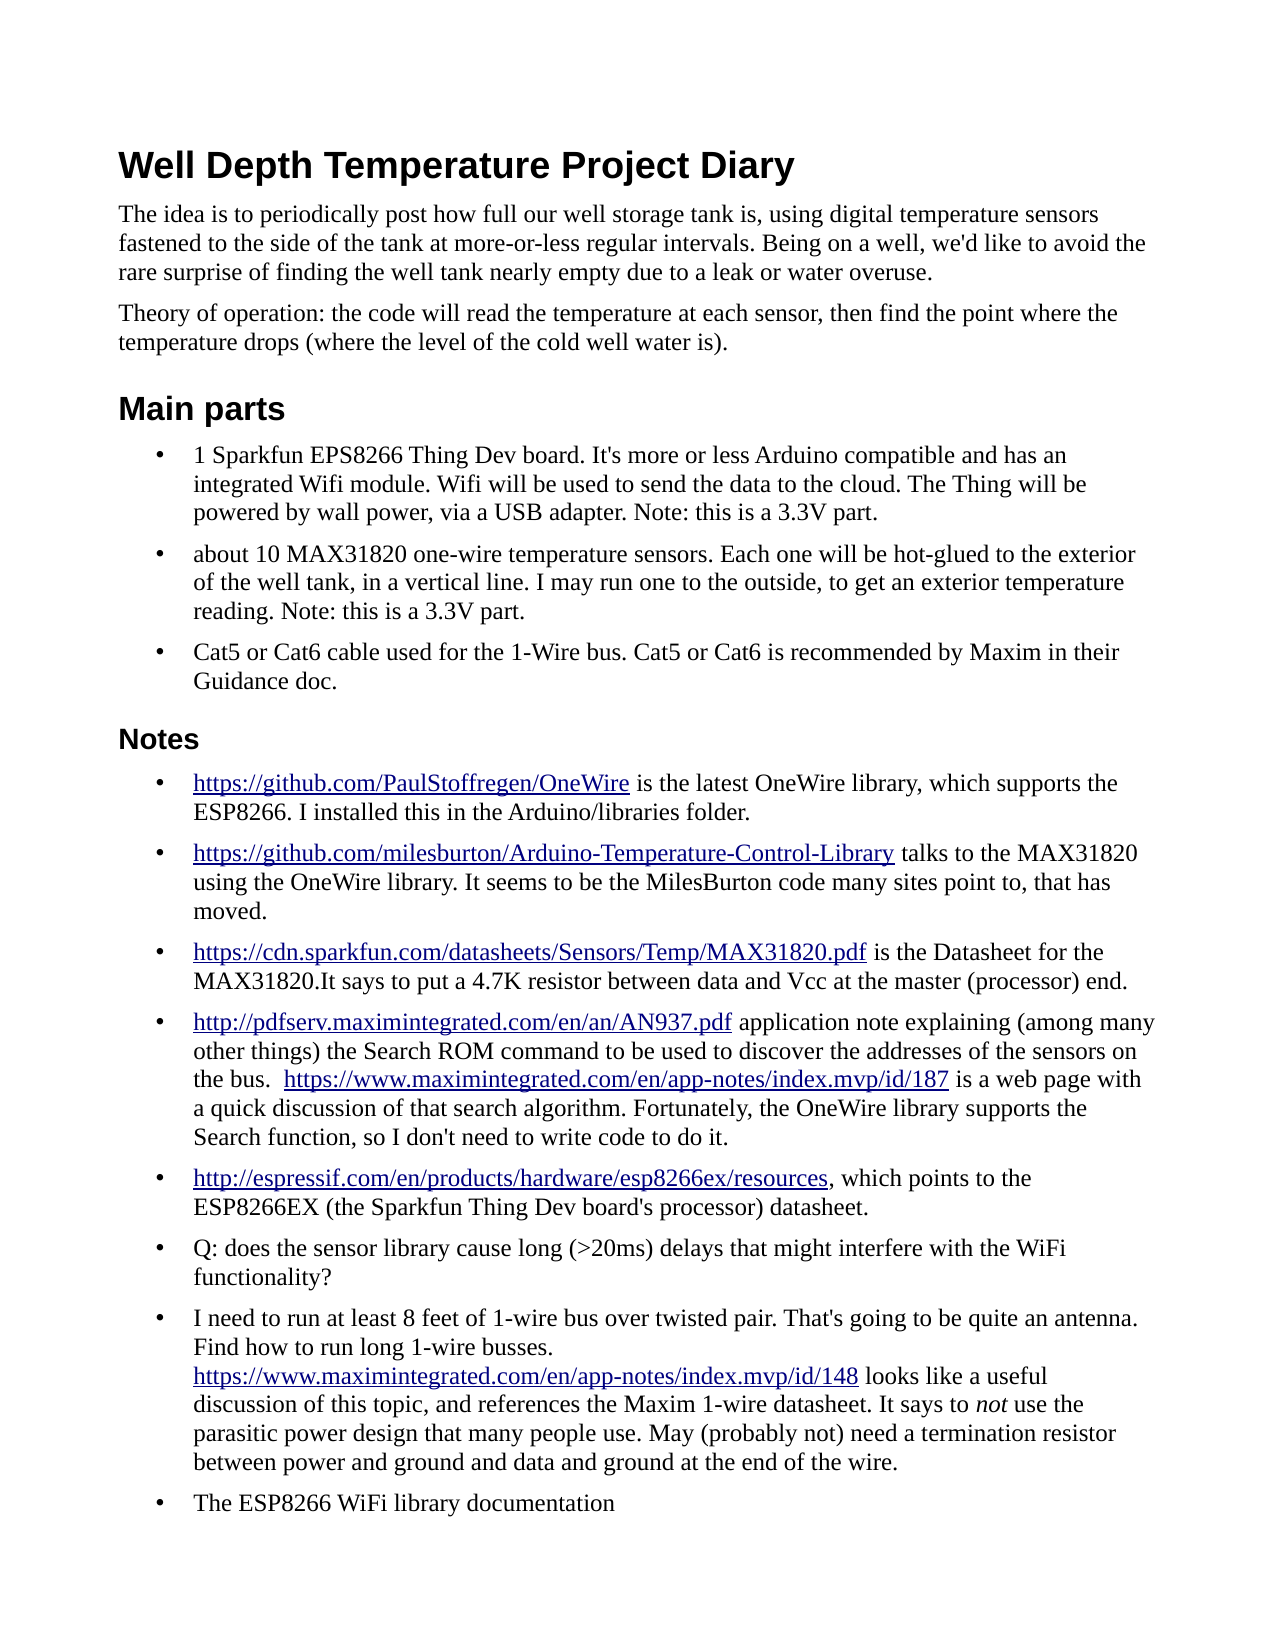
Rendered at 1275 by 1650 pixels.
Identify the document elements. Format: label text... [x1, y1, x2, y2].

list https://cdn.sparkfun.com/datasheets/Sensors/Temp/MAX31820.pdf is the Datasheet for the MAX31820.It says to put a 4.7K resistor between data and Vcc at the master (processor) end. [156, 937, 1157, 994]
list The ESP8266 WiFi library documentation [156, 1488, 1157, 1517]
text The idea is to periodically post how full our well storage tank is, using digital temperature sensors fastened to the side of the tank at more-or-less regular intervals. Being on a well, we'd like to avoid the rare surprise of finding the well tank nearly empty due to a leak or water overuse. [118, 199, 1157, 286]
list https://github.com/PaulStoffregen/OneWire is the latest OneWire library, which supports the ESP8266. I installed this in the Arduino/libraries folder. [156, 768, 1157, 826]
list Cat5 or Cat6 cable used for the 1-Wire bus. Cat5 or Cat6 is recommended by Maxim in their Guidance doc. [156, 637, 1157, 695]
text Theory of operation: the code will read the temperature at each sensor, then find the point where the temperature drops (where the level of the cold well water is). [118, 298, 1157, 356]
list http://espressif.com/en/products/hardware/esp8266ex/resources, which points to the ESP8266EX (the Sparkfun Thing Dev board's processor) datasheet. [156, 1163, 1157, 1221]
list Q: does the sensor library cause long (>20ms) delays that might interfere with the WiFi functionality? [156, 1233, 1157, 1291]
list http://pdfserv.maximintegrated.com/en/an/AN937.pdf application note explaining (among many other things) the Search ROM command to be used to discover the addresses of the sensors on the bus. https://www.maximintegrated.com/en/app-notes/index.mvp/id/187 is a web page with a quick discussion of that search algorithm. Fortunately, the OneWire library supports the Search function, so I don't need to write code to do it. [156, 1007, 1157, 1151]
subtitle Notes [118, 722, 1157, 756]
list 1 Sparkfun EPS8266 Thing Dev board. It's more or less Arduino compatible and has an integrated Wifi module. Wifi will be used to send the data to the cloud. The Thing will be powered by wall power, via a USB adapter. Note: this is a 3.3V part. [156, 440, 1157, 526]
subtitle Well Depth Temperature Project Diary [118, 143, 1157, 187]
list about 10 MAX31820 one-wire temperature sensors. Each one will be hot-glued to the exterior of the well tank, in a vertical line. I may run one to the outside, to get an exterior temperature reading. Note: this is a 3.3V part. [156, 539, 1157, 625]
subtitle Main parts [118, 389, 1157, 427]
list I need to run at least 8 feet of 1-wire bus over twisted pair. That's going to be quite an antenna. Find how to run long 1-wire busses. https://www.maximintegrated.com/en/app-notes/index.mvp/id/148 looks like a useful discussion of this topic, and references the Maxim 1-wire datasheet. It says to not use the parasitic power design that many people use. May (probably not) need a termination resistor between power and ground and data and ground at the end of the wire. [156, 1303, 1157, 1476]
list https://github.com/milesburton/Arduino-Temperature-Control-Library talks to the MAX31820 using the OneWire library. It seems to be the MilesBurton code many sites point to, that has moved. [156, 838, 1157, 924]
